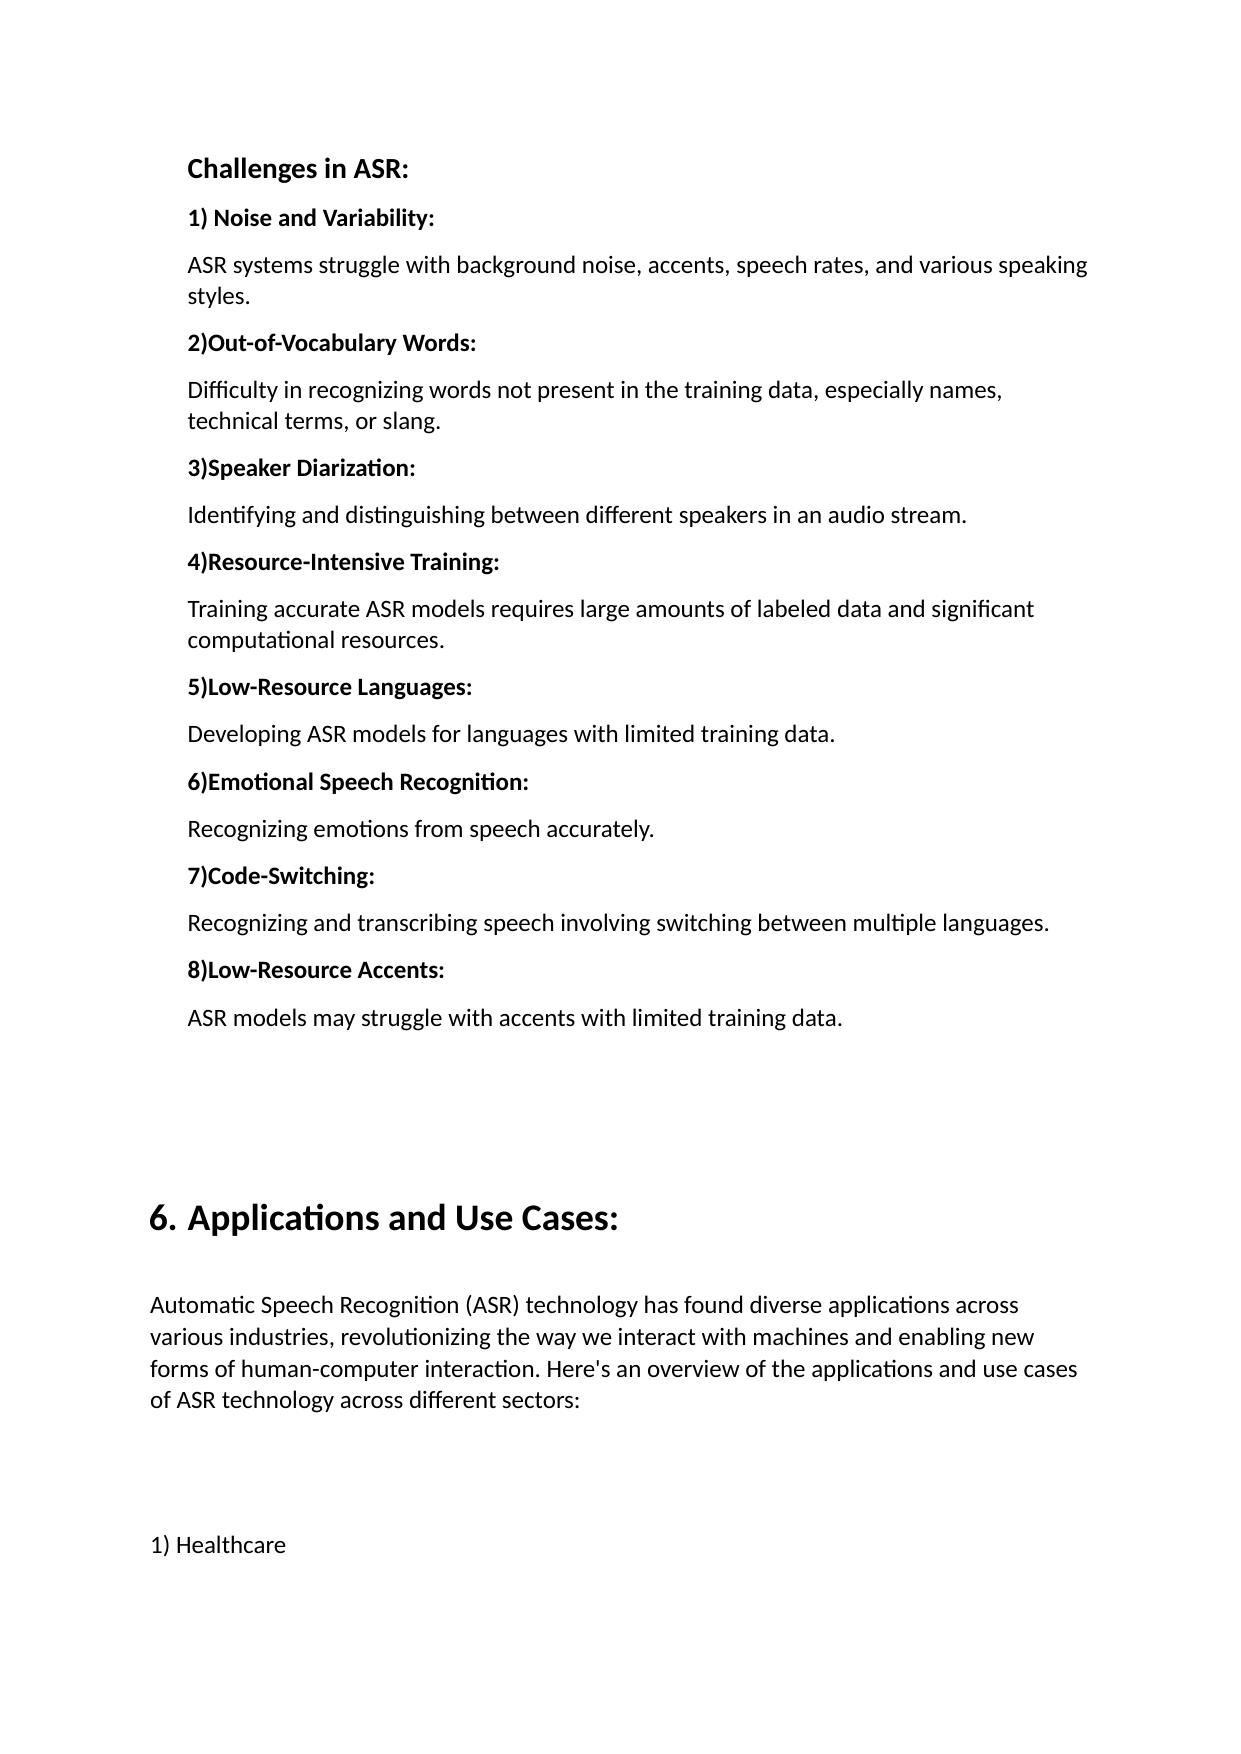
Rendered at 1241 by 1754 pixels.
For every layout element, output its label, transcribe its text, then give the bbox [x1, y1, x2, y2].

text 6)Emotional Speech Recognition: [187, 766, 1090, 796]
text ASR systems struggle with background noise, accents, speech rates, and various speaking styles. [187, 249, 1090, 311]
text 1) Noise and Variability: [187, 202, 1090, 233]
text 2)Out-of-Vocabulary Words: [187, 327, 1090, 358]
text Developing ASR models for languages with limited training data. [187, 718, 1090, 749]
text ASR models may struggle with accents with limited training data. [187, 1002, 1090, 1032]
text Identifying and distinguishing between different speakers in an audio stream. [187, 499, 1090, 530]
subtitle Applications and Use Cases: [148, 1194, 1090, 1240]
text 3)Speaker Diarization: [187, 452, 1090, 483]
text 8)Low-Resource Accents: [187, 954, 1090, 985]
text 7)Code-Switching: [187, 860, 1090, 891]
text Challenges in ASR: [187, 150, 1090, 186]
text Training accurate ASR models requires large amounts of labeled data and significant computational resources. [187, 594, 1090, 655]
text Automatic Speech Recognition (ASR) technology has found diverse applications across various industries, revolutionizing the way we interact with machines and enabling new forms of human-computer interaction. Here's an overview of the applications and use cases of ASR technology across different sectors: [150, 1289, 1090, 1415]
text 5)Low-Resource Languages: [187, 671, 1090, 702]
text Recognizing emotions from speech accurately. [187, 813, 1090, 843]
text Recognizing and transcribing speech involving switching between multiple languages. [187, 907, 1090, 938]
text 4)Resource-Intensive Training: [187, 546, 1090, 577]
text 1) Healthcare [150, 1529, 1090, 1560]
text Difficulty in recognizing words not present in the training data, especially names, technical terms, or slang. [187, 374, 1090, 435]
